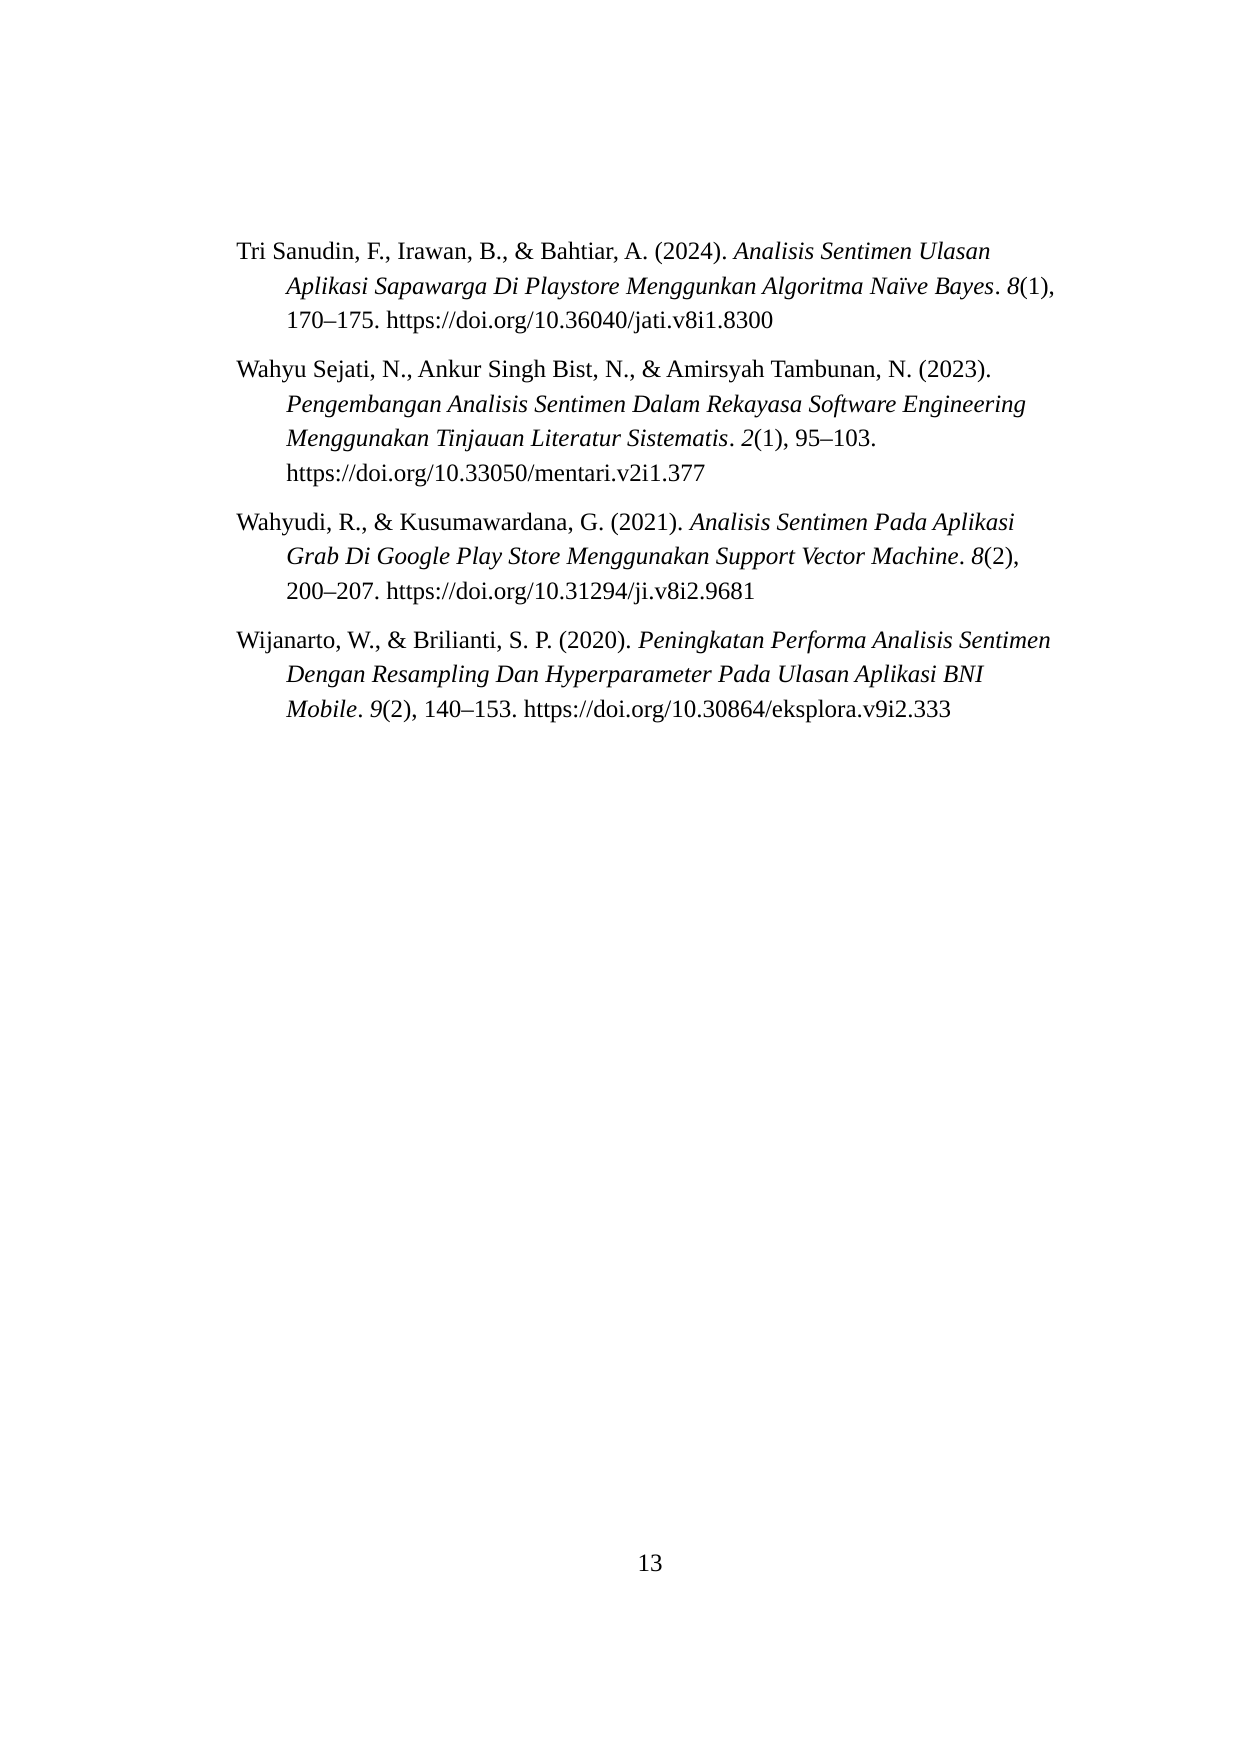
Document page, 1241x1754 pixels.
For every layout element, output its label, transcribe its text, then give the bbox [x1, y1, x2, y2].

text Tri Sanudin, F., Irawan, B., & Bahtiar, A. (2024). Analisis Sentimen Ulasan Aplikasi Sapawarga Di Playstore Menggunkan Algoritma Naïve Bayes. 8(1), 170–175. https://doi.org/10.36040/jati.v8i1.8300 [236, 236, 1063, 334]
text Wahyudi, R., & Kusumawardana, G. (2021). Analisis Sentimen Pada Aplikasi Grab Di Google Play Store Menggunakan Support Vector Machine. 8(2), 200–207. https://doi.org/10.31294/ji.v8i2.9681 [236, 507, 1063, 604]
text Wijanarto, W., & Brilianti, S. P. (2020). Peningkatan Performa Analisis Sentimen Dengan Resampling Dan Hyperparameter Pada Ulasan Aplikasi BNI Mobile. 9(2), 140–153. https://doi.org/10.30864/eksplora.v9i2.333 [236, 625, 1063, 722]
text Wahyu Sejati, N., Ankur Singh Bist, N., & Amirsyah Tambunan, N. (2023). Pengembangan Analisis Sentimen Dalam Rekayasa Software Engineering Menggunakan Tinjauan Literatur Sistematis. 2(1), 95–103. https://doi.org/10.33050/mentari.v2i1.377 [236, 354, 1063, 486]
